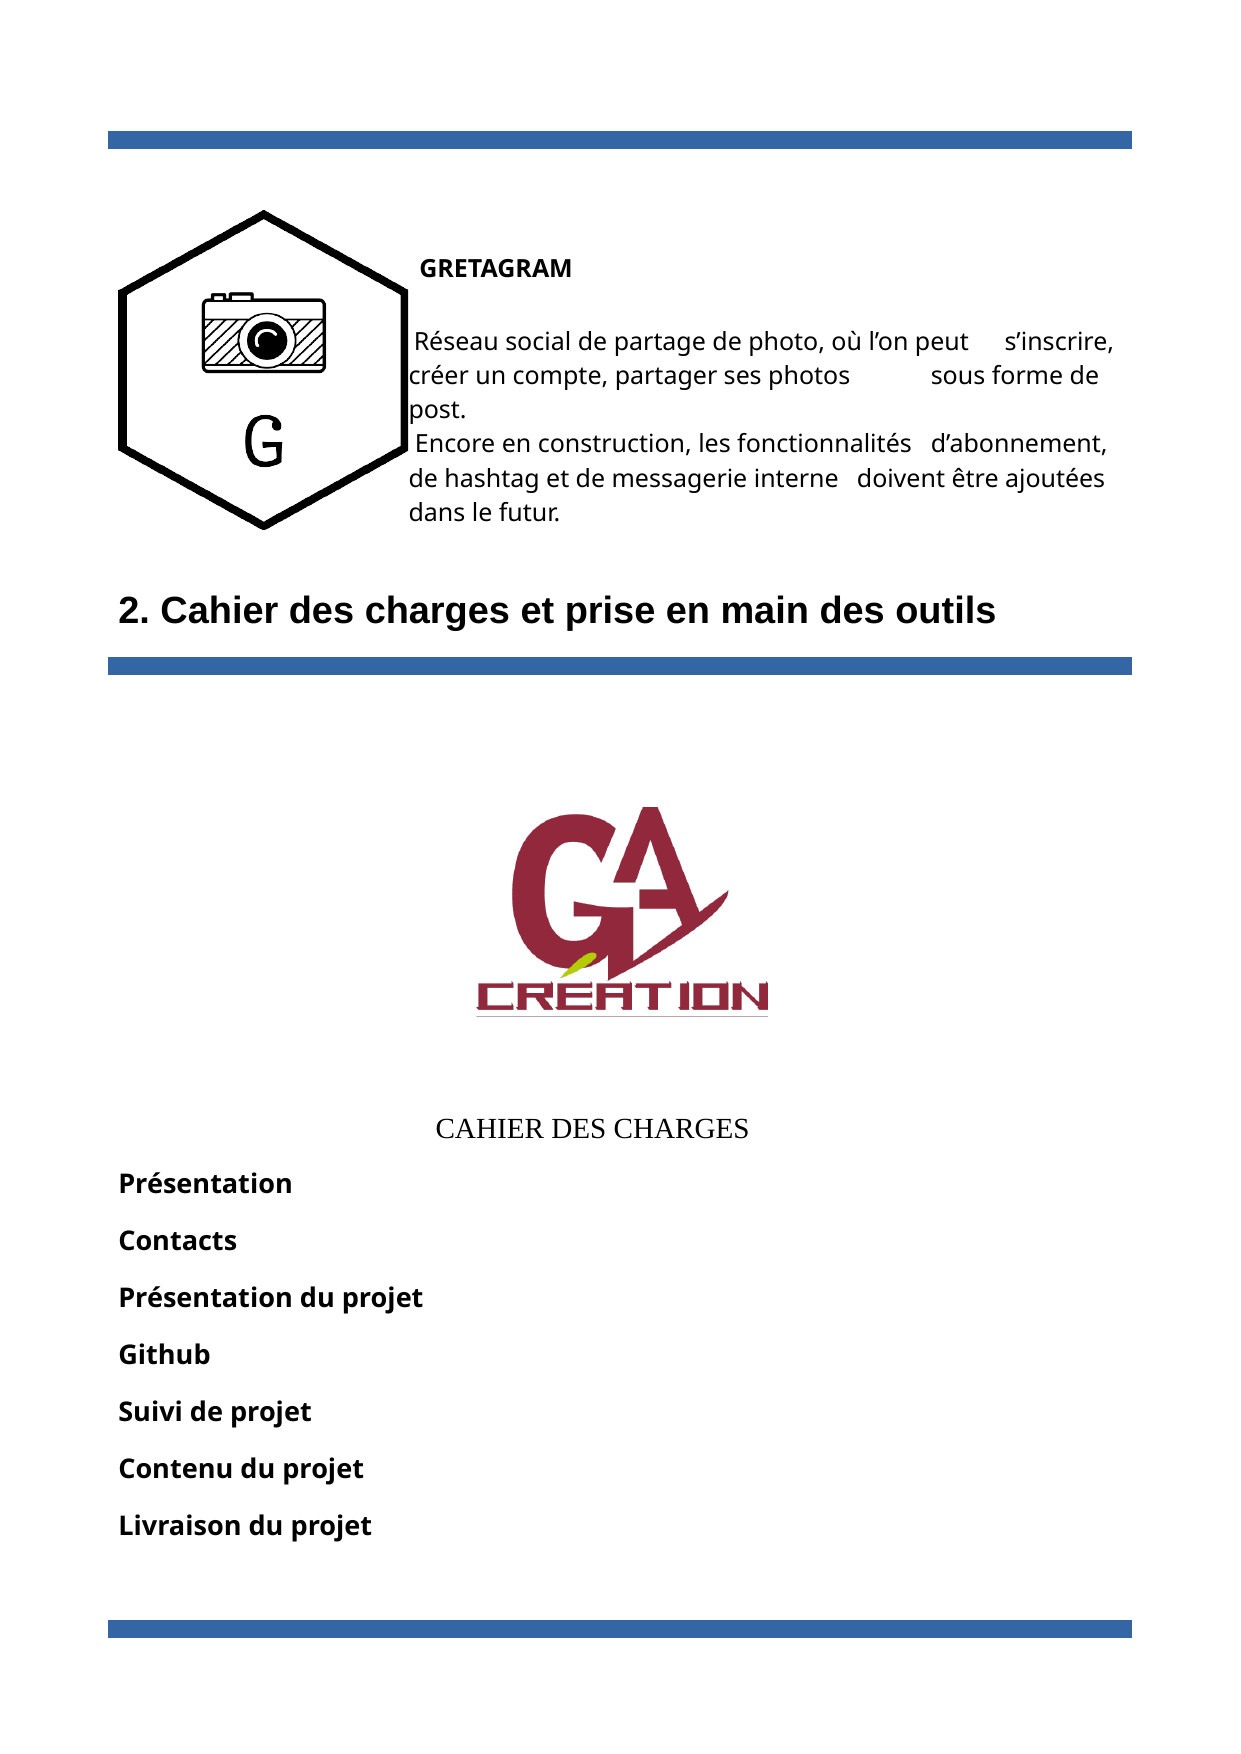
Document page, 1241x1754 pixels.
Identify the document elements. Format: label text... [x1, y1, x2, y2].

text Contenu du projet [118, 1449, 1122, 1486]
picture [440, 757, 800, 1045]
text Suivi de projet [118, 1392, 1122, 1429]
text Encore en construction, les fonctionnalités d’abonnement, de hashtag et de messagerie interne doivent être ajoutées dans le futur. [409, 426, 1122, 528]
text CAHIER DES CHARGES [118, 1111, 1122, 1145]
picture [118, 210, 409, 530]
text Réseau social de partage de photo, où l’on peut s’inscrire, créer un compte, partager ses photos sous forme de post. [409, 324, 1122, 426]
text Présentation du projet [118, 1278, 1122, 1315]
text Présentation [118, 1164, 1122, 1201]
text Contacts [118, 1221, 1122, 1258]
text GRETAGRAM [409, 233, 1122, 290]
subtitle 2. Cahier des charges et prise en main des outils [118, 587, 1122, 631]
text Github [118, 1335, 1122, 1372]
text Livraison du projet [118, 1506, 1122, 1543]
